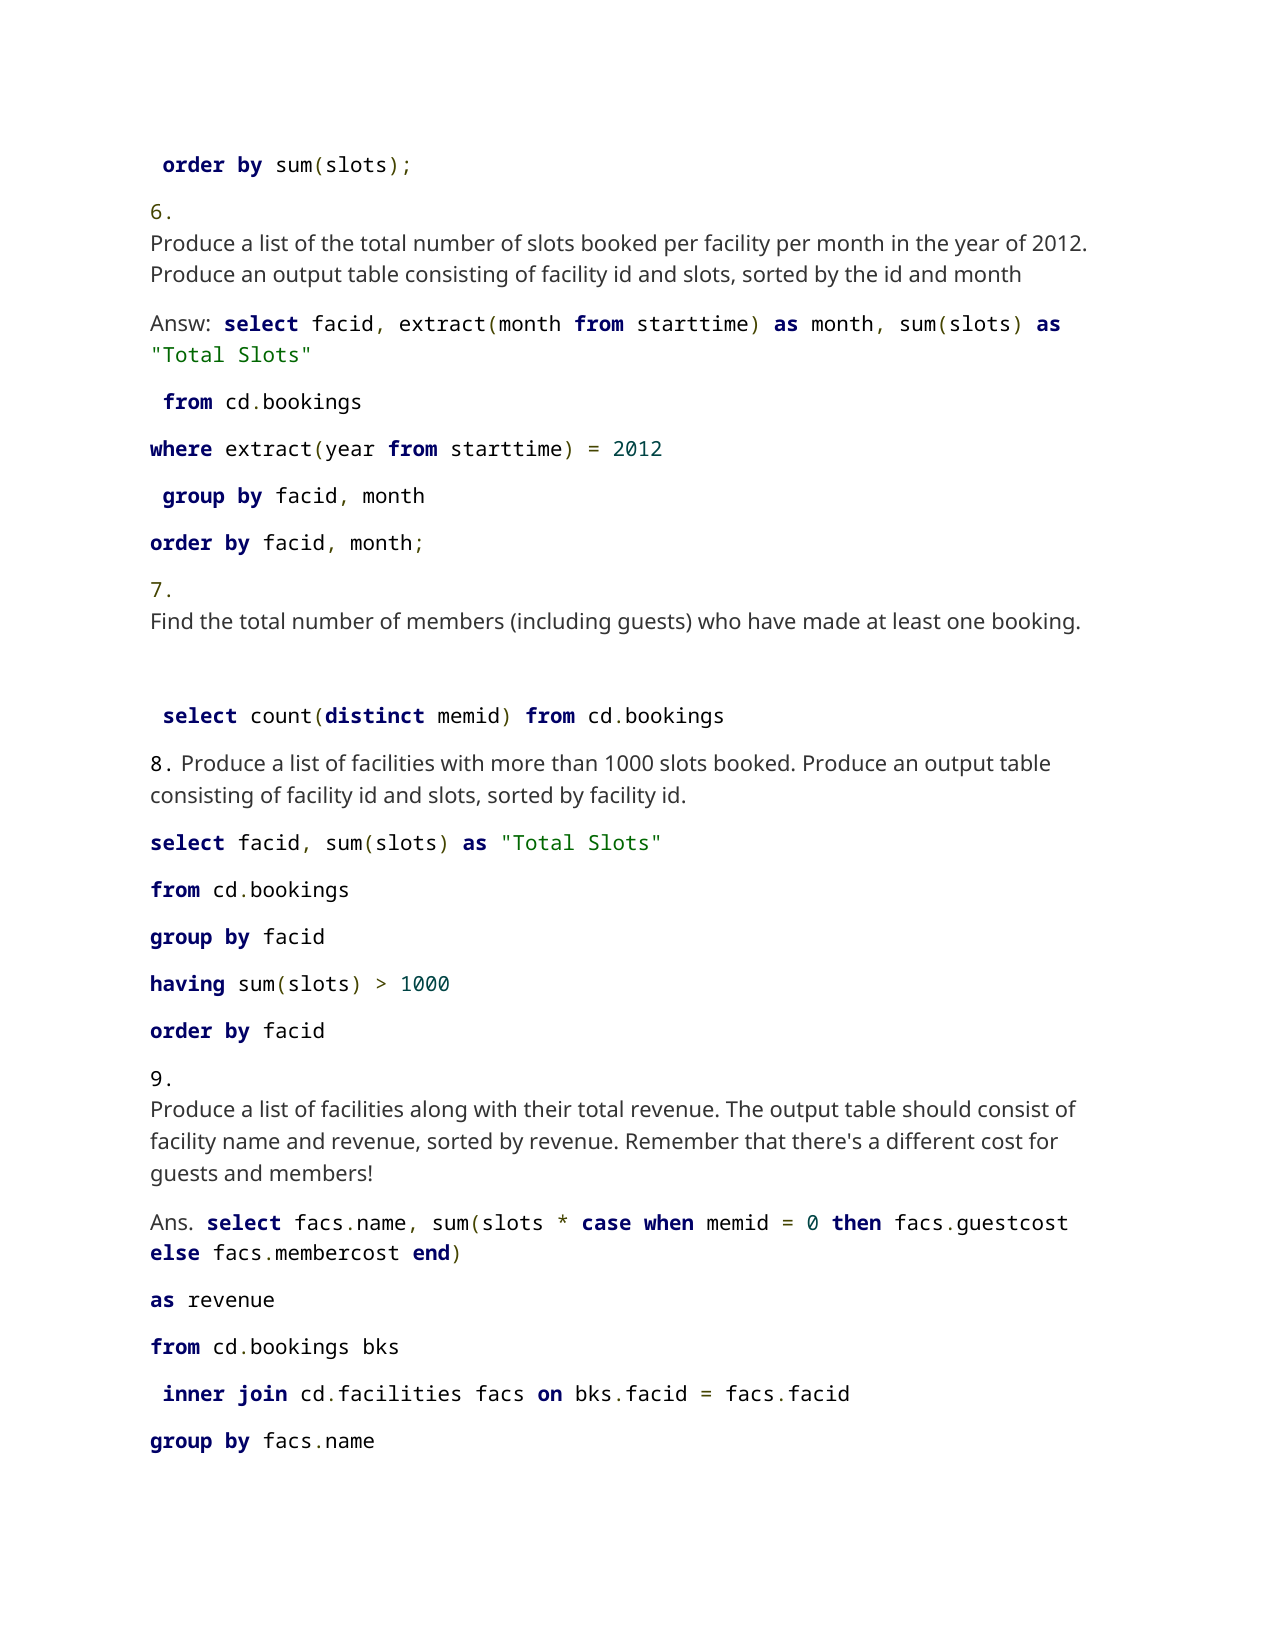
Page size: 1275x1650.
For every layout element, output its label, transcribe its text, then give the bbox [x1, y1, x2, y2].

text inner join cd.facilities facs on bks.facid = facs.facid [150, 1379, 1125, 1408]
text from cd.bookings bks [150, 1332, 1125, 1361]
text 7. Find the total number of members (including guests) who have made at least one booking. [150, 575, 1125, 636]
text 6. Produce a list of the total number of slots booked per facility per month in the year of 2012. Produce an output table consisting of facility id and slots, sorted by the id and month [150, 197, 1125, 289]
text order by facid [150, 1017, 1125, 1045]
text Answ: select facid, extract(month from starttime) as month, sum(slots) as "Total Slots" [150, 308, 1125, 368]
text group by facid [150, 922, 1125, 951]
text having sum(slots) > 1000 [150, 969, 1125, 998]
text where extract(year from starttime) = 2012 [150, 434, 1125, 462]
text group by facs.name [150, 1427, 1125, 1455]
text group by facid, month [150, 481, 1125, 509]
text Ans. select facs.name, sum(slots * case when memid = 0 then facs.guestcost else facs.membercost end) [150, 1207, 1125, 1267]
text as revenue [150, 1285, 1125, 1314]
text select count(distinct memid) from cd.bookings [150, 701, 1125, 729]
text 9. Produce a list of facilities along with their total revenue. The output table should consist of facility name and revenue, sorted by revenue. Remember that there's a different cost for guests and members! [150, 1064, 1125, 1188]
text select facid, sum(slots) as "Total Slots" [150, 828, 1125, 857]
text order by facid, month; [150, 528, 1125, 557]
text from cd.bookings [150, 387, 1125, 415]
text 8. Produce a list of facilities with more than 1000 slots booked. Produce an output table consisting of facility id and slots, sorted by facility id. [150, 748, 1125, 809]
text order by sum(slots); [150, 150, 1125, 178]
text from cd.bookings [150, 875, 1125, 904]
